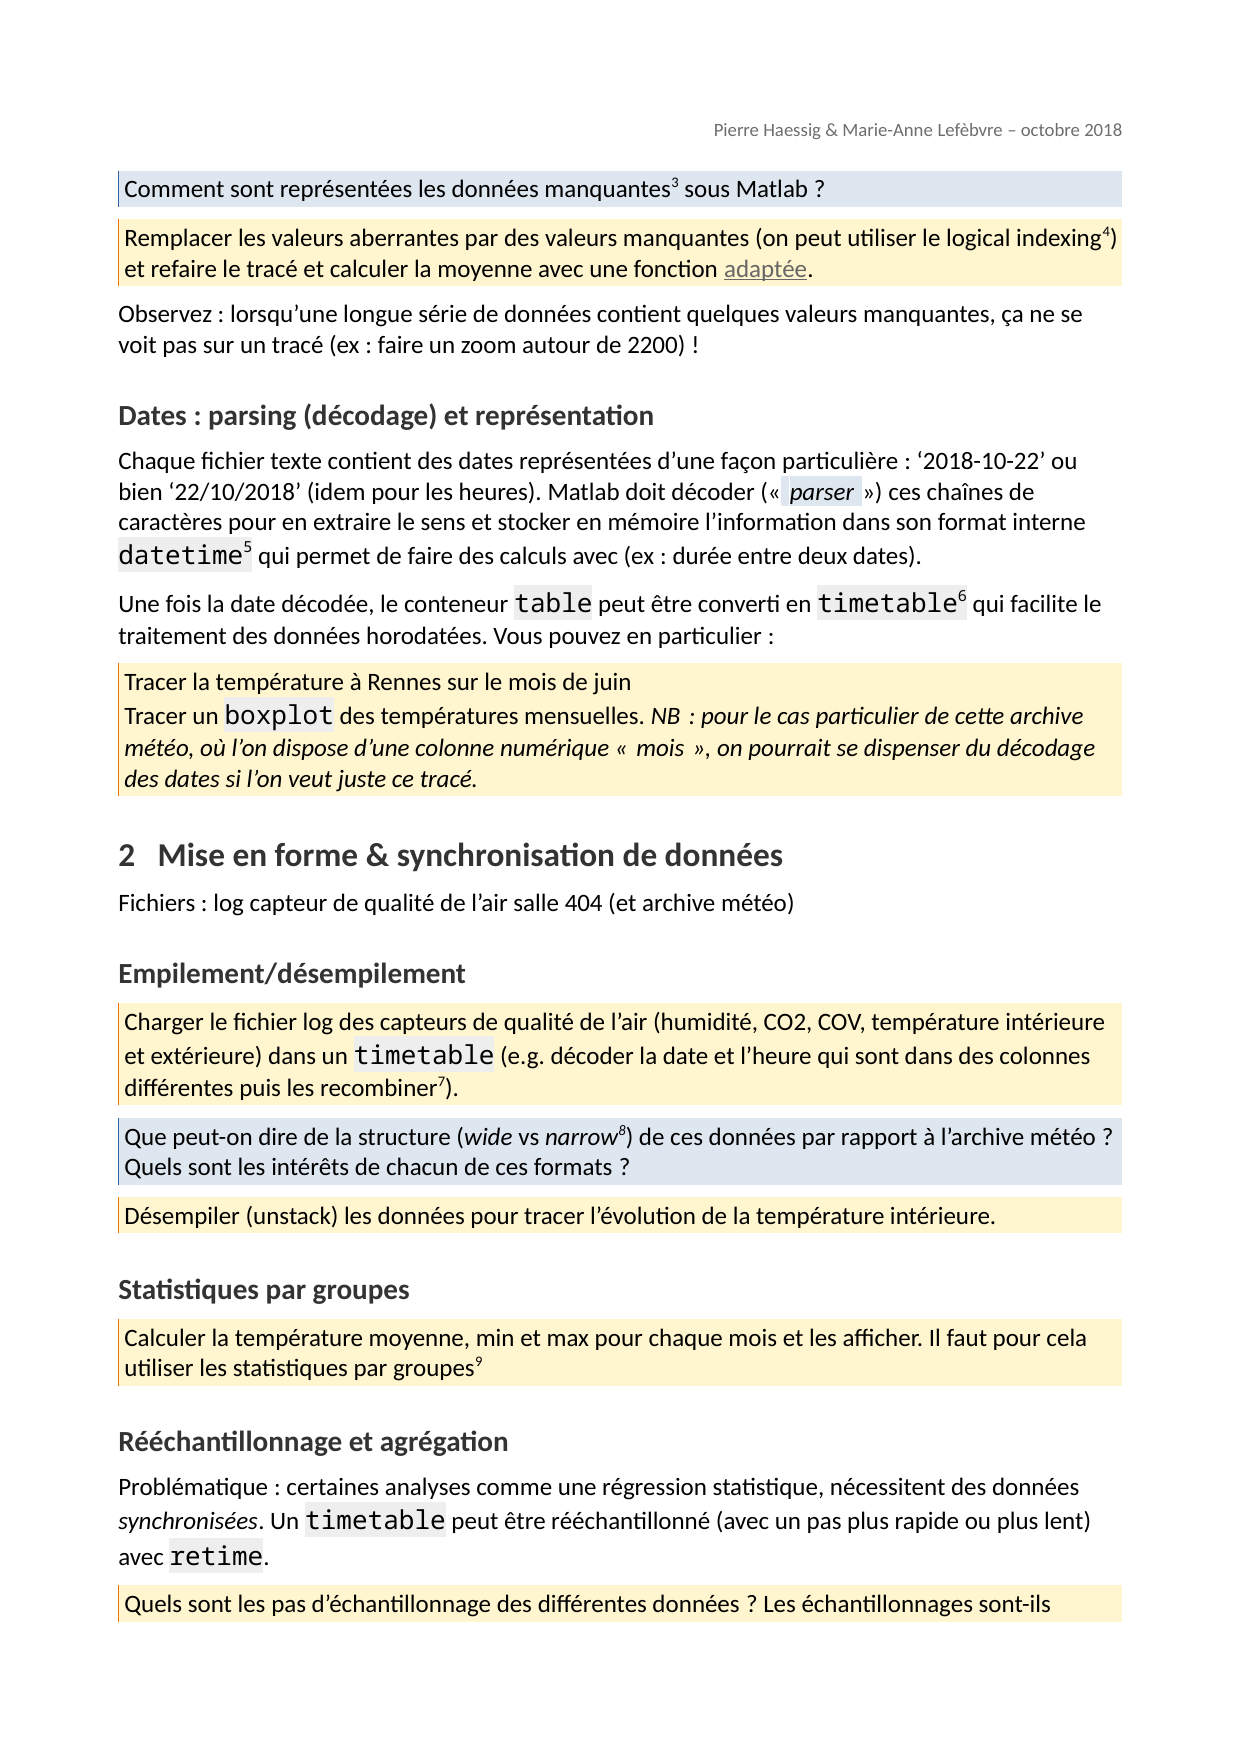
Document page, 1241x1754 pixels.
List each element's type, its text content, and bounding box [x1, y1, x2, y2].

text Quels sont les pas d’échantillonnage des différentes données ? Les échantillonnages sont-ils [119, 1585, 1122, 1622]
text Observez : lorsqu’une longue série de données contient quelques valeurs manquantes, ça ne se voit pas sur un tracé (ex : faire un zoom autour de 2200) ! [118, 298, 1122, 359]
subtitle Empilement/désempilement [118, 955, 1122, 991]
text Désempiler (unstack) les données pour tracer l’évolution de la température intérieure. [119, 1197, 1122, 1233]
subtitle Rééchantillonnage et agrégation [118, 1423, 1122, 1459]
subtitle Mise en forme & synchronisation de données [118, 834, 1122, 874]
text Une fois la date décodée, le conteneur table peut être converti en timetable6 qui facilite le traitement des données horodatées. Vous pouvez en particulier : [118, 585, 1122, 651]
text Que peut-on dire de la structure (wide vs narrow8) de ces données par rapport à l’archive météo ? Quels sont les intérêts de chacun de ces formats ? [119, 1118, 1122, 1185]
text Calculer la température moyenne, min et max pour chaque mois et les afficher. Il faut pour cela utiliser les statistiques par groupes9 [119, 1319, 1122, 1386]
subtitle Dates : parsing (décodage) et représentation [118, 397, 1122, 433]
subtitle Statistiques par groupes [118, 1271, 1122, 1306]
text Problématique : certaines analyses comme une régression statistique, nécessitent des données synchronisées. Un timetable peut être rééchantillonné (avec un pas plus rapide ou plus lent) avec retime. [118, 1471, 1122, 1573]
text Chaque fichier texte contient des dates représentées d’une façon particulière : ‘2018-10-22’ ou bien ‘22/10/2018’ (idem pour les heures). Matlab doit décoder (« parser ») ces chaînes de caractères pour en extraire le sens et stocker en mémoire l’information dans son format interne datetime5 qui permet de faire des calculs avec (ex : durée entre deux dates). [118, 445, 1122, 572]
text Fichiers : log capteur de qualité de l’air salle 404 (et archive météo) [118, 887, 1122, 917]
text Tracer la température à Rennes sur le mois de juin Tracer un boxplot des températures mensuelles. NB : pour le cas particulier de cette archive météo, où l’on dispose d’une colonne numérique « mois », on pourrait se dispenser du décodage des dates si l’on veut juste ce tracé. [119, 663, 1122, 796]
text Charger le fichier log des capteurs de qualité de l’air (humidité, CO2, COV, température intérieure et extérieure) dans un timetable (e.g. décoder la date et l’heure qui sont dans des colonnes différentes puis les recombiner7). [119, 1003, 1122, 1105]
text Comment sont représentées les données manquantes3 sous Matlab ? [119, 171, 1122, 207]
text Remplacer les valeurs aberrantes par des valeurs manquantes (on peut utiliser le logical indexing4) et refaire le tracé et calculer la moyenne avec une fonction adaptée. [119, 219, 1122, 286]
